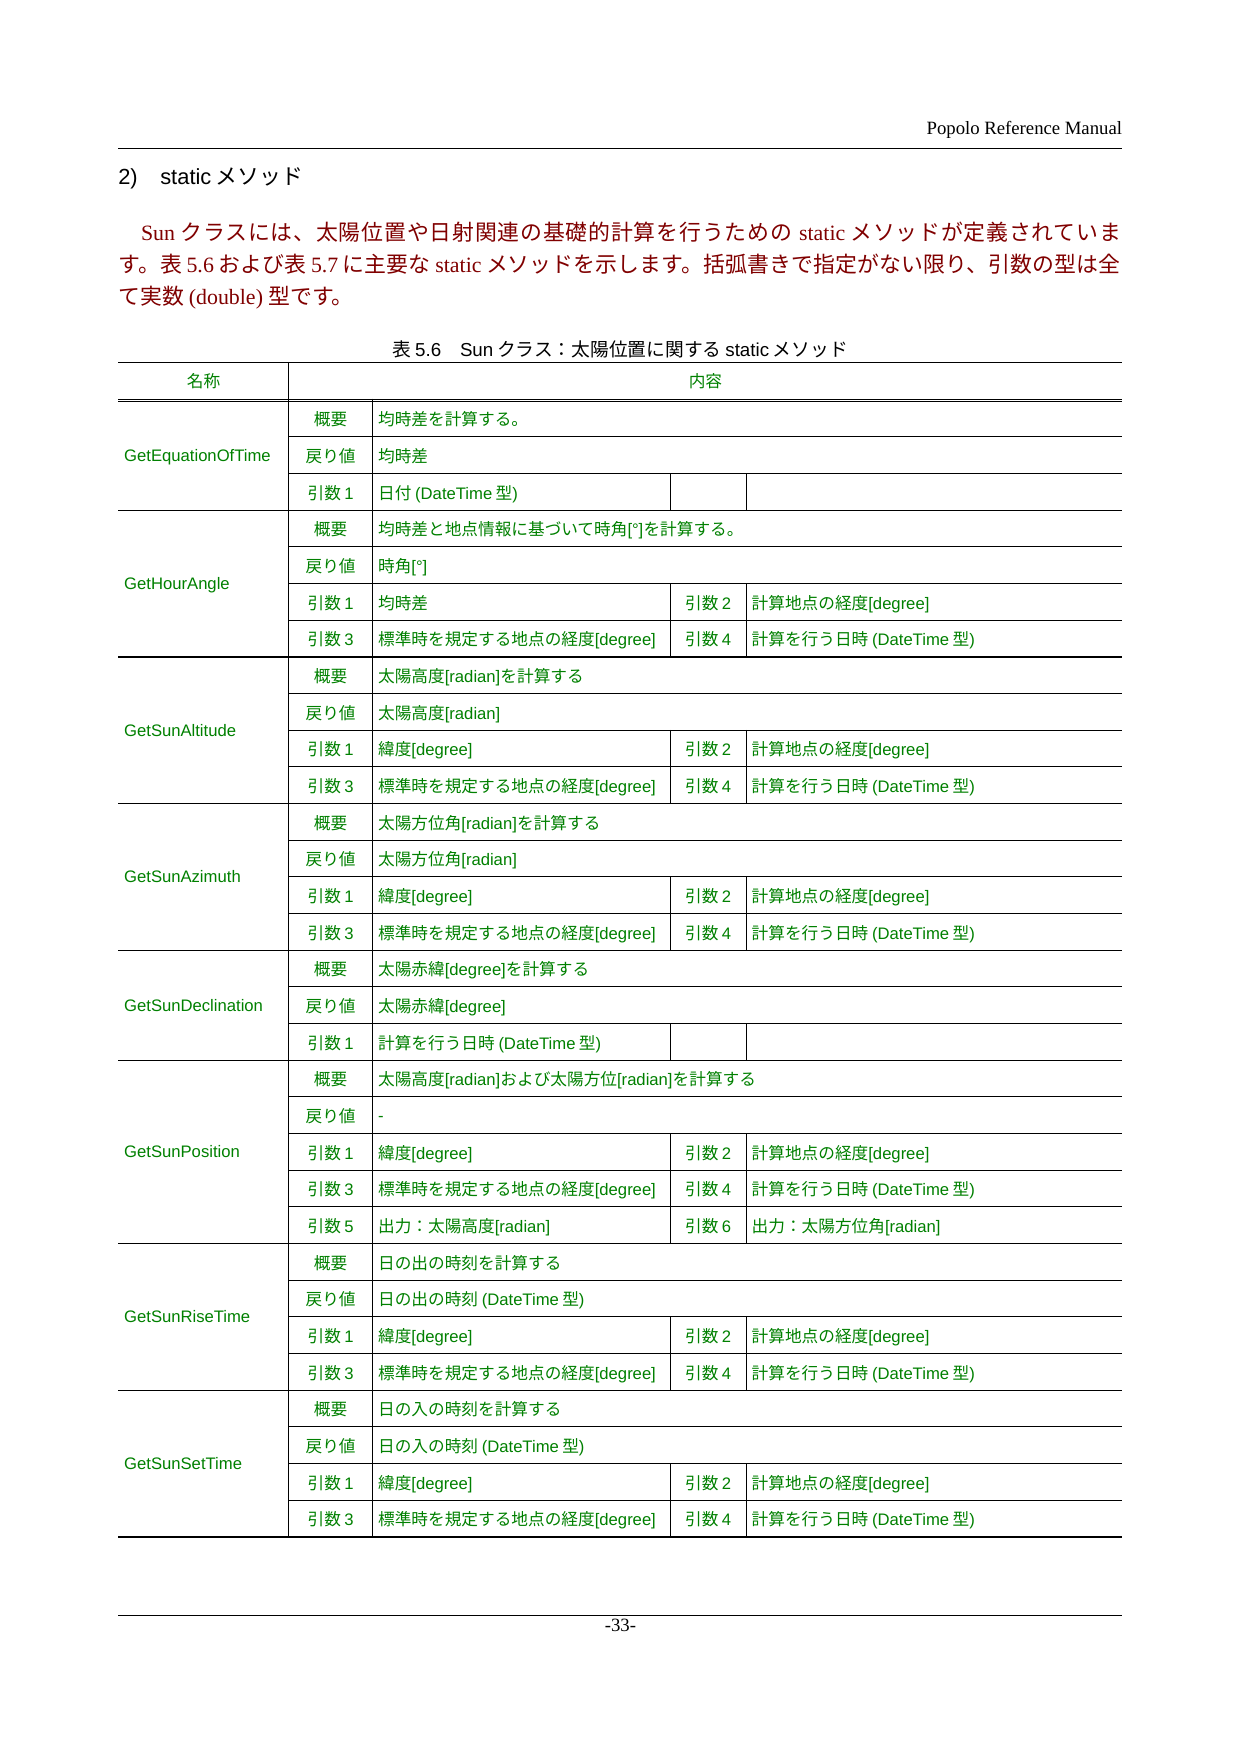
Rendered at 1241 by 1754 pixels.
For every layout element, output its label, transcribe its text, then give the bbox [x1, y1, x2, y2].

table_cell 引数4 [671, 1171, 746, 1206]
table_cell 太陽赤緯[degree]を計算する [373, 951, 1122, 986]
table_cell 引数3 [289, 1354, 372, 1390]
table_cell 引数6 [671, 1207, 746, 1243]
table_cell 日の出の時刻 (DateTime型) [373, 1281, 1122, 1316]
table_cell 引数3 [289, 914, 372, 950]
table_cell 太陽高度[radian] [373, 694, 1122, 730]
table_cell 戻り値 [289, 1281, 372, 1316]
table_cell 時角[°] [373, 547, 1122, 583]
table_cell 緯度[degree] [373, 731, 670, 766]
table_cell 計算を行う日時 (DateTime型) [747, 1171, 1122, 1206]
table_cell 標準時を規定する地点の経度[degree] [373, 1501, 670, 1536]
table_cell 引数1 [289, 1134, 372, 1170]
table_cell 出力：太陽高度[radian] [373, 1207, 670, 1243]
table_cell 引数3 [289, 767, 372, 803]
table_cell 緯度[degree] [373, 1134, 670, 1170]
table_cell 概要 [289, 1061, 372, 1096]
table_cell GetSunPosition [118, 1061, 288, 1243]
table_cell 標準時を規定する地点の経度[degree] [373, 914, 670, 950]
table_cell 計算を行う日時 (DateTime型) [747, 621, 1122, 656]
table_cell 戻り値 [289, 841, 372, 876]
table_header 名称 [118, 363, 288, 398]
table_cell 計算を行う日時 (DateTime型) [373, 1024, 670, 1060]
table_cell 太陽高度[radian]および太陽方位[radian]を計算する [373, 1061, 1122, 1096]
table_cell 引数4 [671, 914, 746, 950]
table_cell 概要 [289, 951, 372, 986]
text 表5.6 Sunクラス：太陽位置に関するstaticメソッド [118, 334, 1122, 362]
table_cell 引数5 [289, 1207, 372, 1243]
table_cell 均時差を計算する。 [373, 402, 1122, 436]
table_cell 計算を行う日時 (DateTime型) [747, 1354, 1122, 1390]
table_cell 計算地点の経度[degree] [747, 1464, 1122, 1500]
table_cell [747, 474, 1122, 510]
table_cell GetSunDeclination [118, 951, 288, 1060]
table_cell 緯度[degree] [373, 1317, 670, 1353]
subtitle staticメソッド [118, 159, 1122, 191]
table_cell 戻り値 [289, 547, 372, 583]
table_cell 引数4 [671, 621, 746, 656]
table_cell 引数2 [671, 1464, 746, 1500]
table_cell 引数2 [671, 1134, 746, 1170]
table_cell 引数2 [671, 1317, 746, 1353]
table_cell 引数3 [289, 1171, 372, 1206]
table_cell 引数1 [289, 731, 372, 766]
table_cell 引数1 [289, 1024, 372, 1060]
table_cell 日の出の時刻を計算する [373, 1244, 1122, 1280]
table_cell GetSunSetTime [118, 1391, 288, 1536]
table_cell 引数2 [671, 584, 746, 620]
table_cell 標準時を規定する地点の経度[degree] [373, 1354, 670, 1390]
table_cell 概要 [289, 511, 372, 546]
table_cell 引数1 [289, 877, 372, 913]
table_cell 戻り値 [289, 1427, 372, 1463]
table_cell GetHourAngle [118, 511, 288, 656]
table_cell 引数1 [289, 1317, 372, 1353]
table_cell 日の入の時刻 (DateTime型) [373, 1427, 1122, 1463]
table_cell 引数3 [289, 1501, 372, 1536]
table_cell 太陽方位角[radian] [373, 841, 1122, 876]
table_cell 計算を行う日時 (DateTime型) [747, 914, 1122, 950]
table_cell 緯度[degree] [373, 1464, 670, 1500]
table_cell 計算地点の経度[degree] [747, 584, 1122, 620]
table_cell - [373, 1097, 1122, 1133]
table_header 内容 [289, 363, 1122, 398]
table_cell GetSunAltitude [118, 658, 288, 803]
table_cell [671, 1024, 746, 1060]
text Sunクラスには、太陽位置や日射関連の基礎的計算を行うためのstaticメソッドが定義されています。表5.6および表5.7に主要なstaticメソッドを示します。括弧書きで指定がない限り、引数の型は全て実数 (double) 型です。 [118, 215, 1122, 310]
table_cell 引数4 [671, 767, 746, 803]
table_cell 均時差 [373, 437, 1122, 473]
table_cell 日の入の時刻を計算する [373, 1391, 1122, 1426]
table_cell GetEquationOfTime [118, 402, 288, 510]
table_cell 引数1 [289, 474, 372, 510]
table_cell [747, 1024, 1122, 1060]
table_cell 均時差と地点情報に基づいて時角[°]を計算する。 [373, 511, 1122, 546]
table_cell 概要 [289, 402, 372, 436]
table_cell 標準時を規定する地点の経度[degree] [373, 767, 670, 803]
table_cell 太陽高度[radian]を計算する [373, 658, 1122, 693]
table_cell 標準時を規定する地点の経度[degree] [373, 621, 670, 656]
table_cell 概要 [289, 804, 372, 840]
table_cell 計算地点の経度[degree] [747, 1134, 1122, 1170]
table_cell 計算地点の経度[degree] [747, 877, 1122, 913]
table_cell 引数2 [671, 877, 746, 913]
table_cell 標準時を規定する地点の経度[degree] [373, 1171, 670, 1206]
table_cell 戻り値 [289, 437, 372, 473]
table_cell 均時差 [373, 584, 670, 620]
table_cell 計算地点の経度[degree] [747, 731, 1122, 766]
table_cell 日付 (DateTime型) [373, 474, 670, 510]
table_cell 緯度[degree] [373, 877, 670, 913]
table_cell 引数1 [289, 1464, 372, 1500]
table_cell 引数3 [289, 621, 372, 656]
table_cell 戻り値 [289, 987, 372, 1023]
table_cell [671, 474, 746, 510]
table_cell 概要 [289, 658, 372, 693]
table_cell 太陽方位角[radian]を計算する [373, 804, 1122, 840]
table_cell 戻り値 [289, 1097, 372, 1133]
table_cell GetSunAzimuth [118, 804, 288, 950]
table_cell 戻り値 [289, 694, 372, 730]
table_cell 計算地点の経度[degree] [747, 1317, 1122, 1353]
table_cell 計算を行う日時 (DateTime型) [747, 1501, 1122, 1536]
table_cell 太陽赤緯[degree] [373, 987, 1122, 1023]
table_cell 概要 [289, 1391, 372, 1426]
table_cell 引数1 [289, 584, 372, 620]
table_cell 出力：太陽方位角[radian] [747, 1207, 1122, 1243]
table_cell 引数4 [671, 1354, 746, 1390]
table_cell 引数2 [671, 731, 746, 766]
table_cell 引数4 [671, 1501, 746, 1536]
table_cell 概要 [289, 1244, 372, 1280]
table_cell 計算を行う日時 (DateTime型) [747, 767, 1122, 803]
table_cell GetSunRiseTime [118, 1244, 288, 1390]
